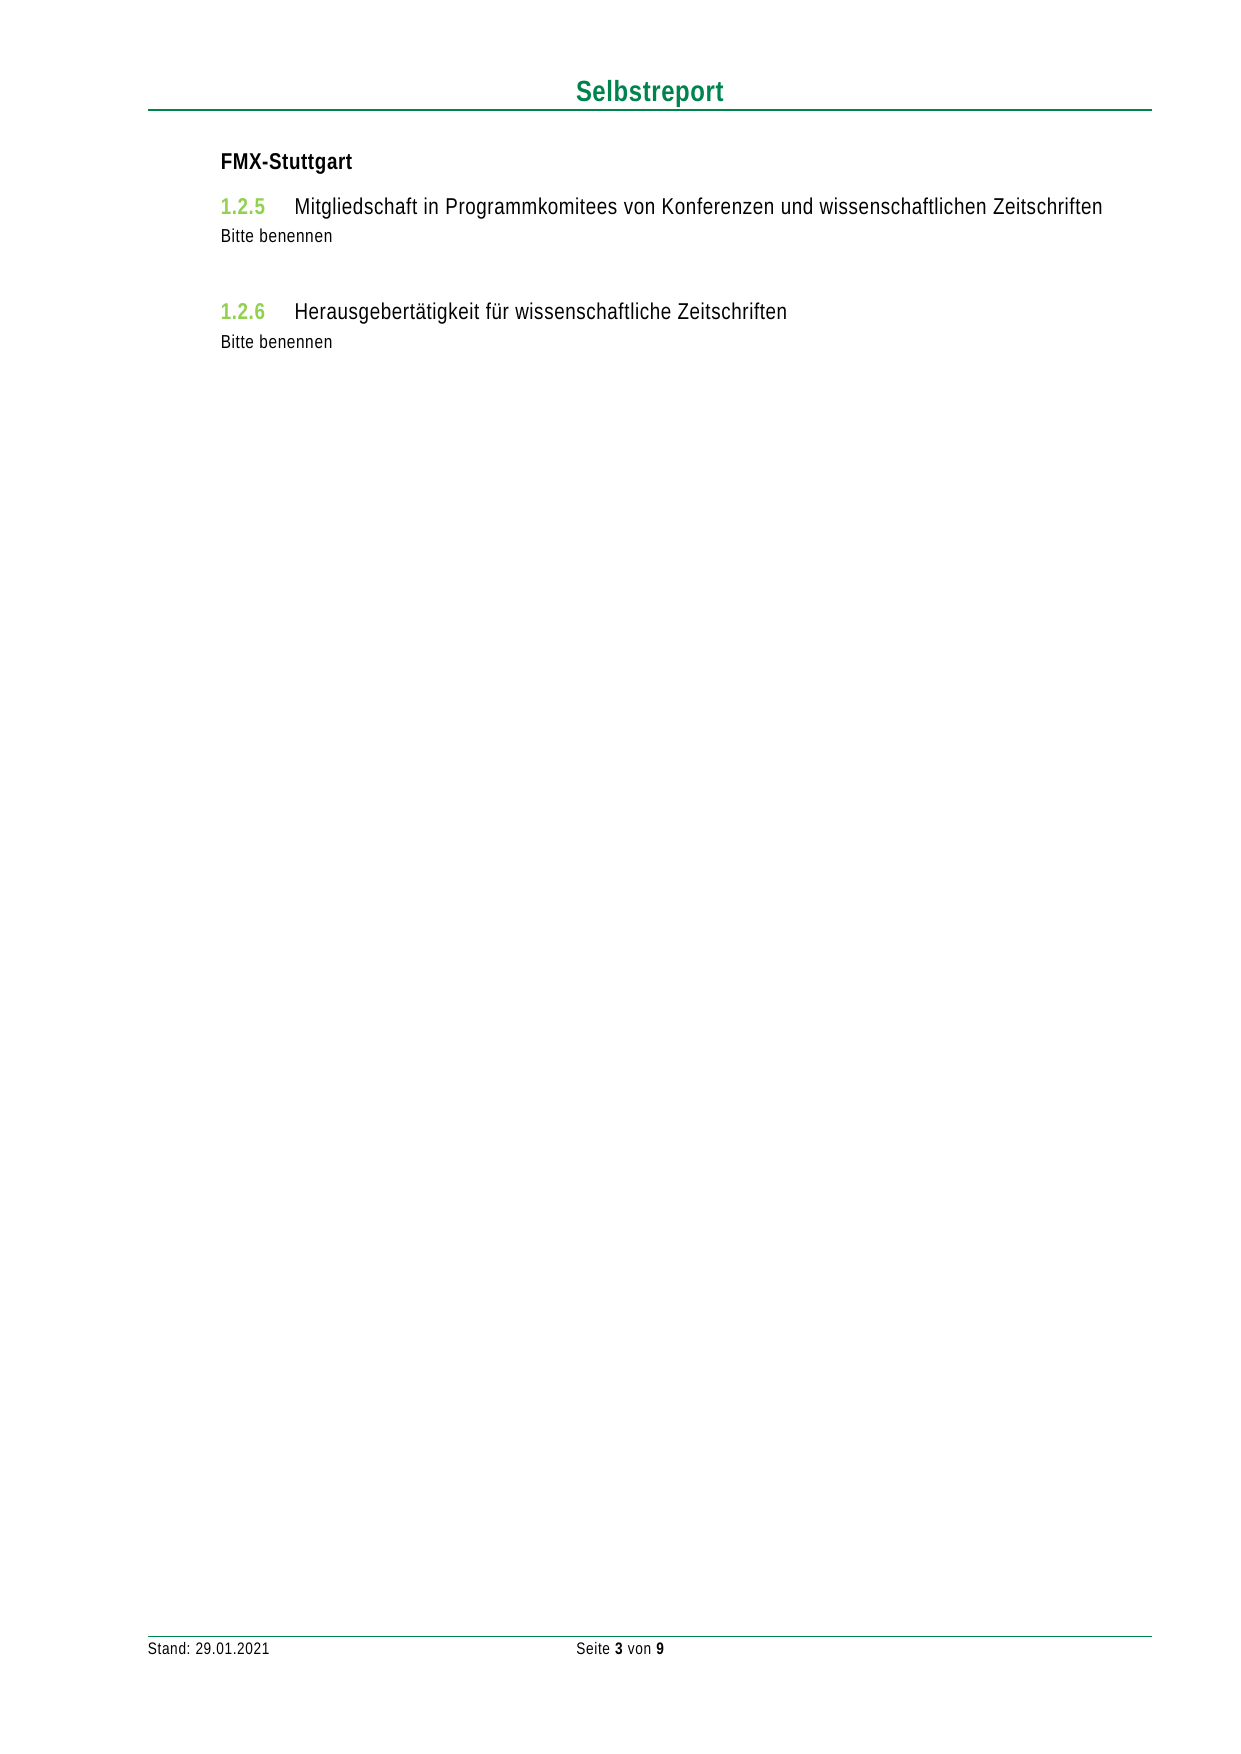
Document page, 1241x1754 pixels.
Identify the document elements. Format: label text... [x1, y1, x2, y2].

text 1.2.5 Mitgliedschaft in Programmkomitees von Konferenzen und wissenschaftlichen Zeitschriften [148, 193, 1152, 219]
text 1.2.6 Herausgebertätigkeit für wissenschaftliche Zeitschriften [148, 298, 1152, 325]
text Bitte benennen [221, 331, 1152, 352]
text Bitte benennen [221, 225, 1152, 247]
text FMX-Stuttgart [221, 148, 1152, 174]
